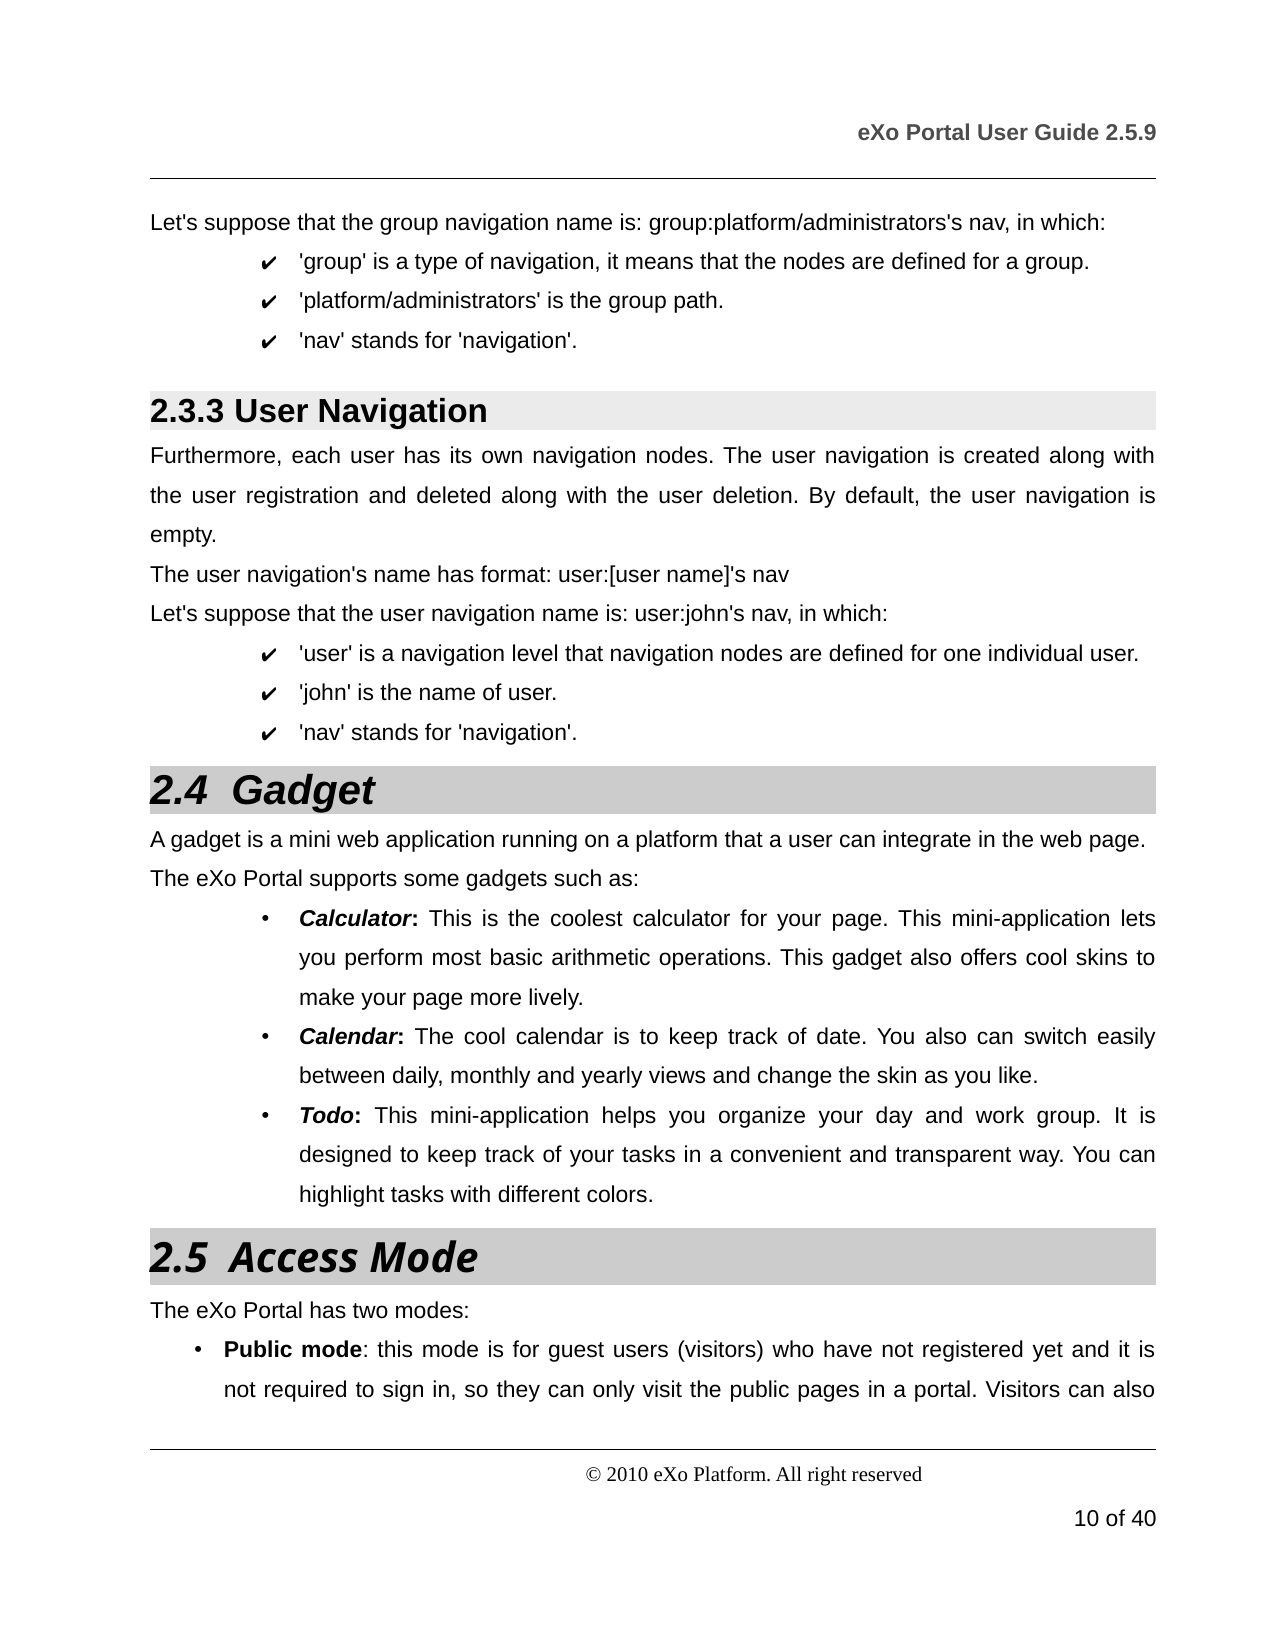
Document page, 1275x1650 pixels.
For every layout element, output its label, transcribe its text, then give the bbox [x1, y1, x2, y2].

subtitle Gadget [150, 766, 1156, 814]
list Calculator: This is the coolest calculator for your page. This mini-application lets you perform most basic arithmetic operations. This gadget also offers cool skins to make your page more lively. [261, 904, 1156, 1010]
list 'platform/administrators' is the group path. [261, 287, 1156, 314]
list Public mode: this mode is for guest users (visitors) who have not registered yet and it is not required to sign in, so they can only visit the public pages in a portal. Visitors can also [194, 1336, 1156, 1402]
text Let's suppose that the group navigation name is: group:platform/administrators's nav, in which: [150, 208, 1156, 235]
list Todo: This mini-application helps you organize your day and work group. It is designed to keep track of your tasks in a convenient and transparent way. You can highlight tasks with different colors. [261, 1102, 1156, 1207]
text Let's suppose that the user navigation name is: user:john's nav, in which: [150, 600, 1156, 627]
list 'group' is a type of navigation, it means that the nodes are defined for a group. [261, 248, 1156, 274]
list Calendar: The cool calendar is to keep track of date. You also can switch easily between daily, monthly and yearly views and change the skin as you like. [261, 1023, 1156, 1089]
list 'nav' stands for 'navigation'. [261, 327, 1156, 353]
text The eXo Portal supports some gadgets such as: [150, 865, 1156, 891]
subtitle User Navigation [150, 391, 1156, 430]
text Furthermore, each user has its own navigation nodes. The user navigation is created along with the user registration and deleted along with the user deletion. By default, the user navigation is empty. [150, 442, 1156, 548]
text The eXo Portal has two modes: [150, 1297, 1156, 1323]
subtitle Access Mode [150, 1228, 1156, 1285]
list 'user' is a navigation level that navigation nodes are defined for one individual user. [261, 640, 1156, 666]
list 'nav' stands for 'navigation'. [261, 719, 1156, 745]
list 'john' is the name of user. [261, 679, 1156, 706]
text A gadget is a mini web application running on a platform that a user can integrate in the web page. [150, 826, 1156, 852]
text The user navigation's name has format: user:[user name]'s nav [150, 561, 1156, 587]
